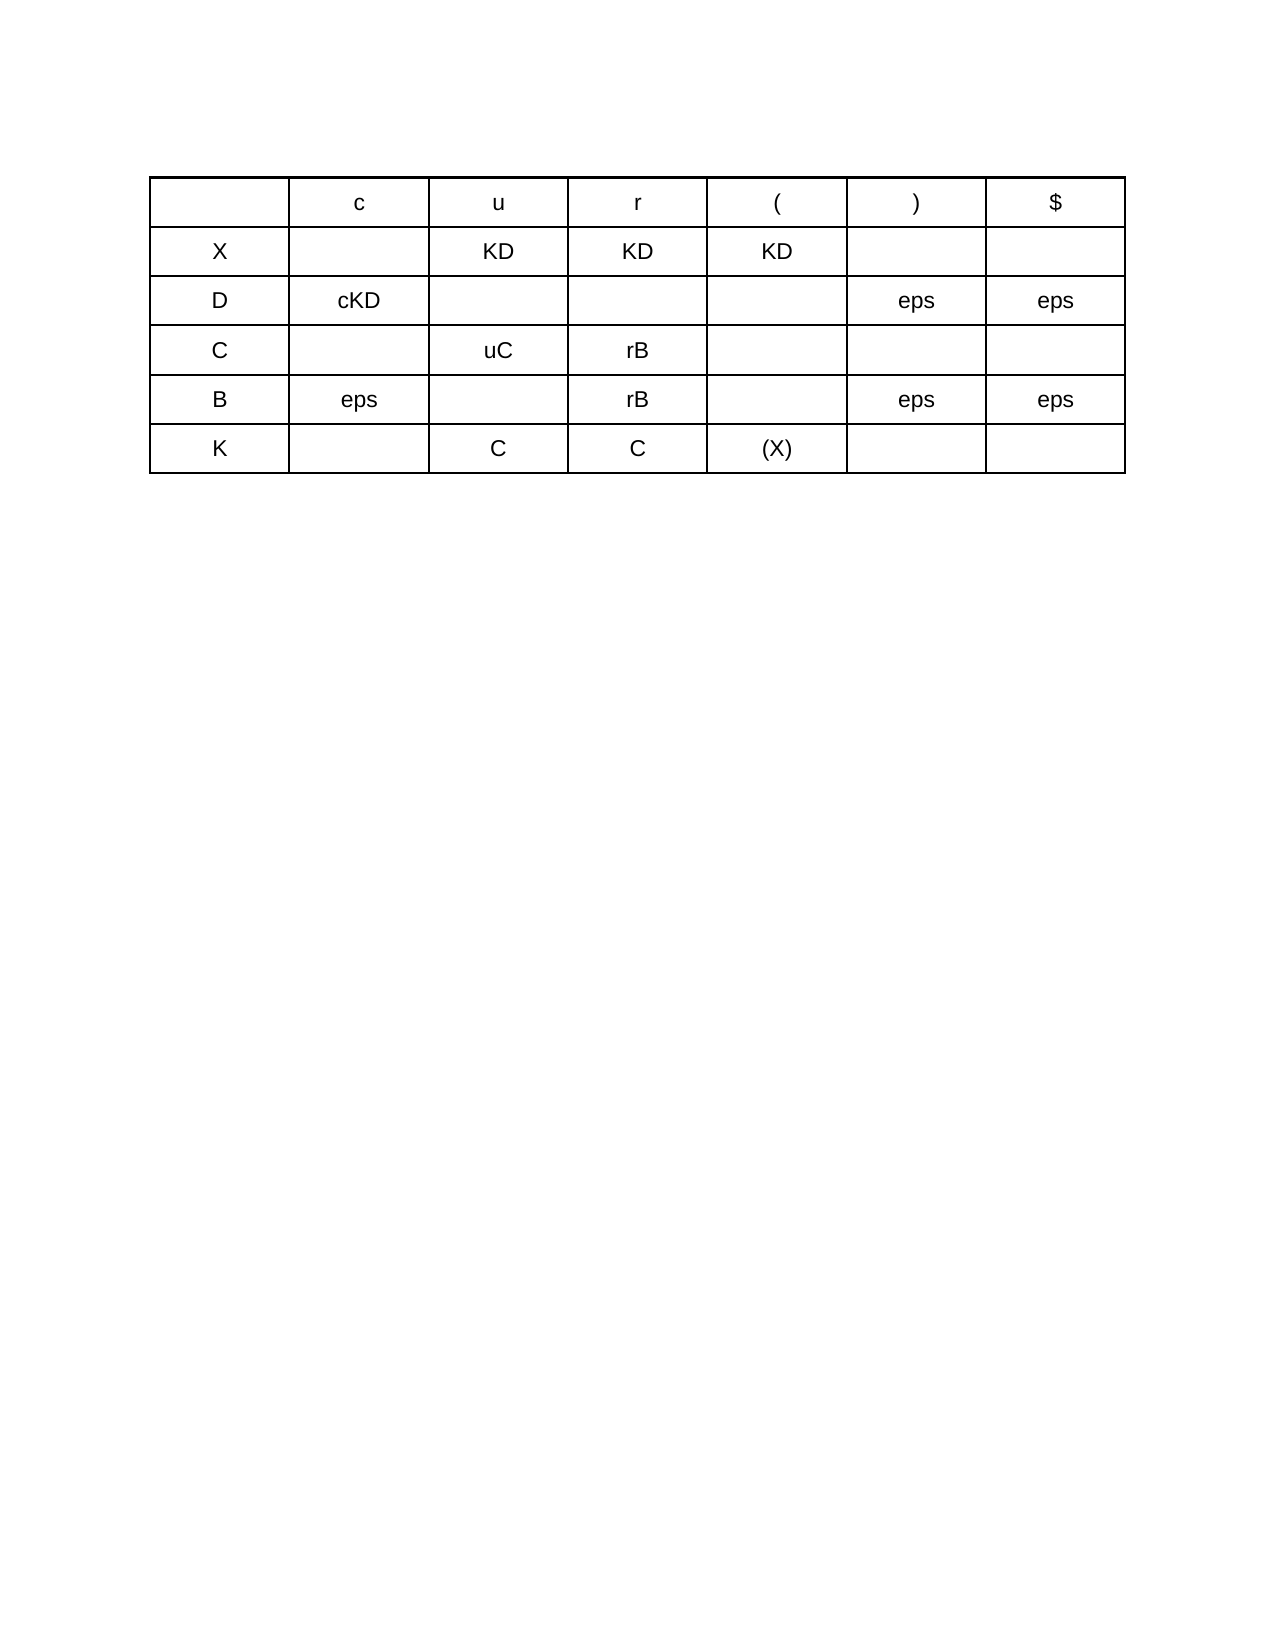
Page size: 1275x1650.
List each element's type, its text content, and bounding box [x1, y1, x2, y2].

table_header $ [987, 179, 1124, 226]
table_cell [290, 425, 428, 472]
table_cell eps [290, 376, 428, 423]
table_header r [569, 179, 706, 226]
table_cell [708, 326, 846, 373]
table_cell [987, 326, 1124, 373]
table_header c [290, 179, 428, 226]
table_header ) [848, 179, 985, 226]
table_cell eps [848, 376, 985, 423]
table_cell KD [569, 228, 706, 275]
table_cell [430, 376, 567, 423]
table_header u [430, 179, 567, 226]
table_cell X [151, 228, 288, 275]
table_cell D [151, 277, 288, 324]
table_cell C [151, 326, 288, 373]
table_cell eps [987, 277, 1124, 324]
table_cell [987, 425, 1124, 472]
table_cell [290, 326, 428, 373]
table_cell C [569, 425, 706, 472]
table_cell [848, 228, 985, 275]
table_cell [569, 277, 706, 324]
table_cell K [151, 425, 288, 472]
table_cell C [430, 425, 567, 472]
table_cell [848, 326, 985, 373]
table_cell KD [430, 228, 567, 275]
table_cell [708, 277, 846, 324]
table_cell rB [569, 376, 706, 423]
table_cell B [151, 376, 288, 423]
table_cell eps [848, 277, 985, 324]
table_cell [290, 228, 428, 275]
table_header [151, 179, 288, 226]
table_cell [848, 425, 985, 472]
table_cell cKD [290, 277, 428, 324]
table_cell uC [430, 326, 567, 373]
table_header ( [708, 179, 846, 226]
table_cell [708, 376, 846, 423]
table_cell [987, 228, 1124, 275]
table_cell [430, 277, 567, 324]
table_cell rB [569, 326, 706, 373]
table_cell (X) [708, 425, 846, 472]
table_cell KD [708, 228, 846, 275]
table_cell eps [987, 376, 1124, 423]
